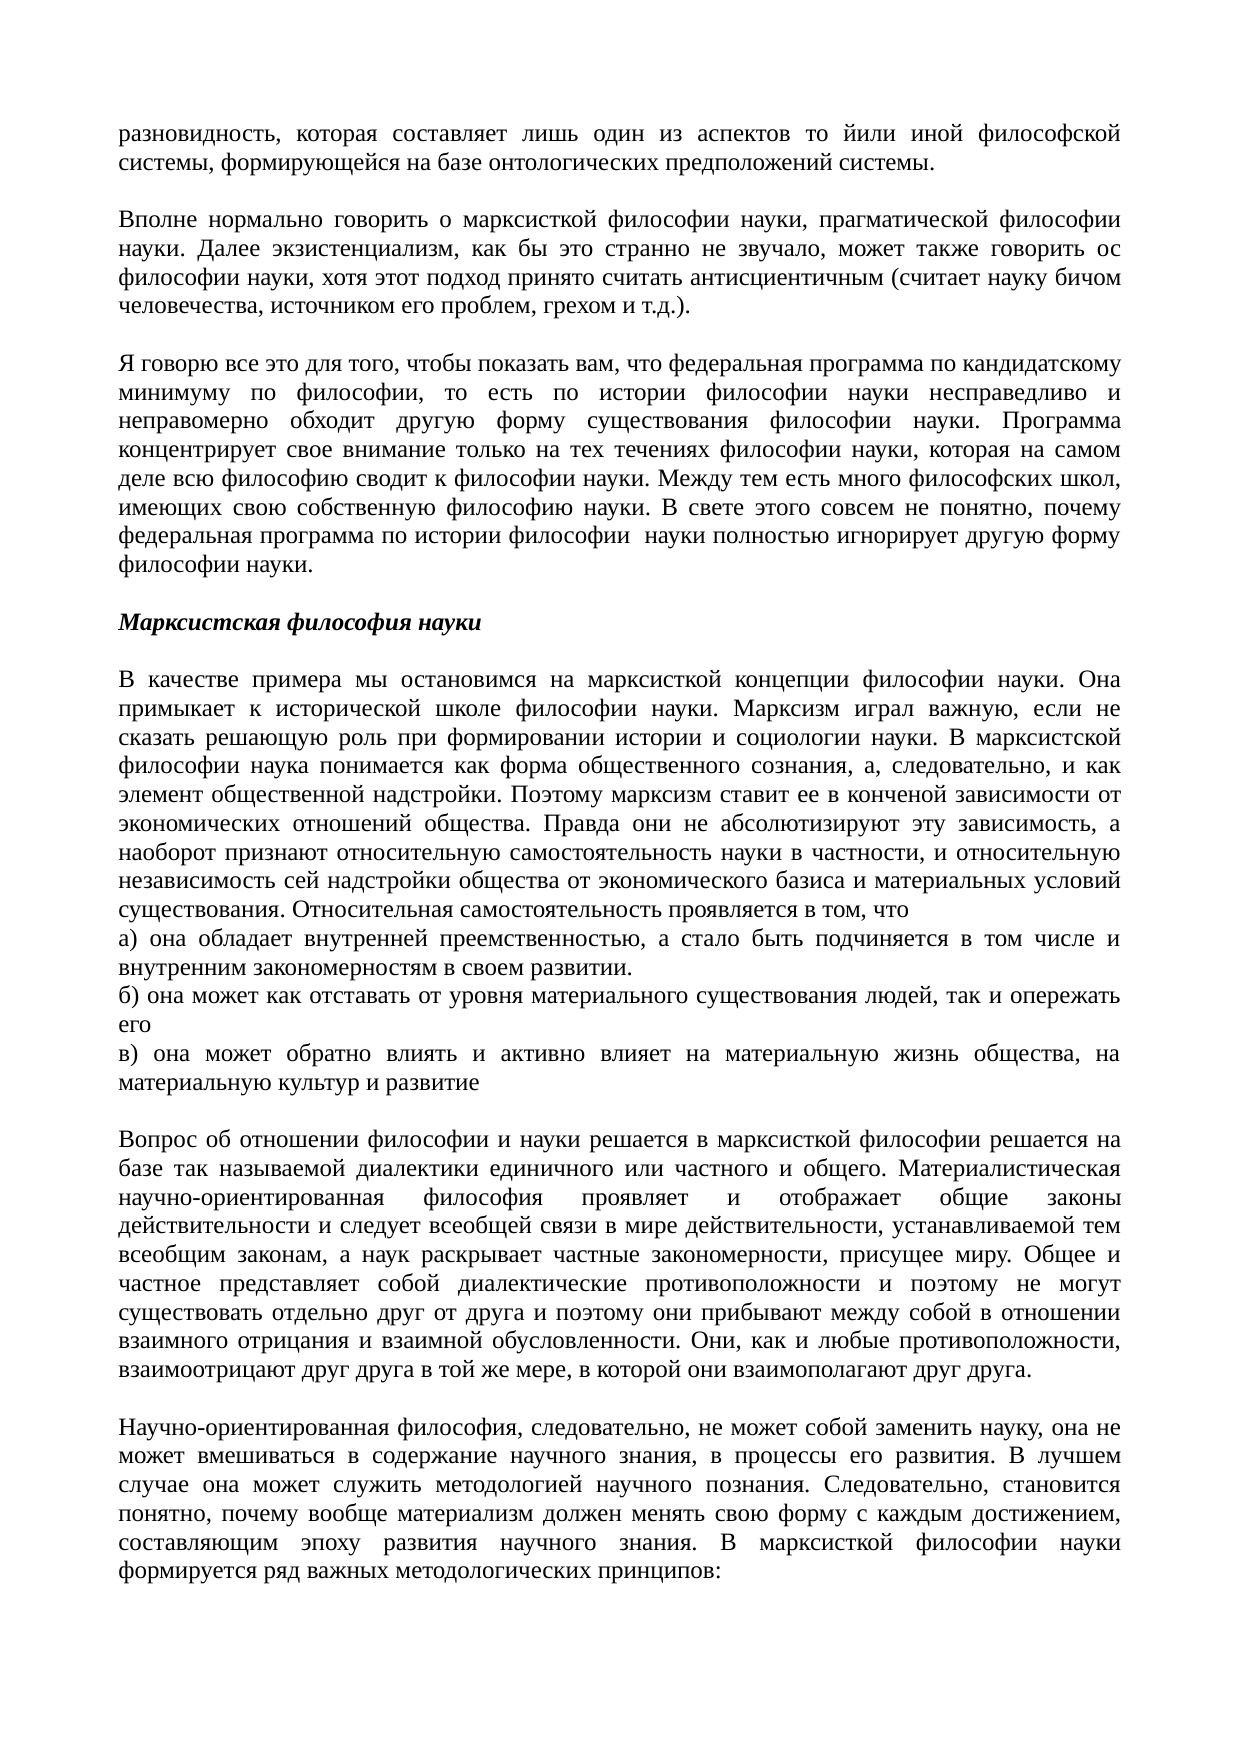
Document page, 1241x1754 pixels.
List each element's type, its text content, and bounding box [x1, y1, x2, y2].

text Марксистская философия науки [118, 607, 1122, 636]
text Вопрос об отношении философии и науки решается в марксисткой философии решается на базе так называемой диалектики единичного или частного и общего. Материалистическая научно-ориентированная философия проявляет и отображает общие законы действительности и следует всеобщей связи в мире действительности, устанавливаемой тем всеобщим законам, а наук раскрывает частные закономерности, присущее миру. Общее и частное представляет собой диалектические противоположности и поэтому не могут существовать отдельно друг от друга и поэтому они прибывают между собой в отношении взаимного отрицания и взаимной обусловленности. Они, как и любые противоположности, взаимоотрицают друг друга в той же мере, в которой они взаимополагают друг друга. [118, 1124, 1122, 1383]
text Вполне нормально говорить о марксисткой философии науки, прагматической философии науки. Далее экзистенциализм, как бы это странно не звучало, может также говорить ос философии науки, хотя этот подход принято считать антисциентичным (считает науку бичом человечества, источником его проблем, грехом и т.д.). [118, 204, 1122, 319]
text разновидность, которая составляет лишь один из аспектов то йили иной философской системы, формирующейся на базе онтологических предположений системы. [118, 118, 1122, 176]
text В качестве примера мы остановимся на марксисткой концепции философии науки. Она примыкает к исторической школе философии науки. Марксизм играл важную, если не сказать решающую роль при формировании истории и социологии науки. В марксистской философии наука понимается как форма общественного сознания, а, следовательно, и как элемент общественной надстройки. Поэтому марксизм ставит ее в конченой зависимости от экономических отношений общества. Правда они не абсолютизируют эту зависимость, а наоборот признают относительную самостоятельность науки в частности, и относительную независимость сей надстройки общества от экономического базиса и материальных условий существования. Относительная самостоятельность проявляется в том, что [118, 664, 1122, 923]
text Научно-ориентированная философия, следовательно, не может собой заменить науку, она не может вмешиваться в содержание научного знания, в процессы его развития. В лучшем случае она может служить методологией научного познания. Следовательно, становится понятно, почему вообще материализм должен менять свою форму с каждым достижением, составляющим эпоху развития научного знания. В марксисткой философии науки формируется ряд важных методологических принципов: [118, 1412, 1122, 1584]
text Я говорю все это для того, чтобы показать вам, что федеральная программа по кандидатскому минимуму по философии, то есть по истории философии науки несправедливо и неправомерно обходит другую форму существования философии науки. Программа концентрирует свое внимание только на тех течениях философии науки, которая на самом деле всю философию сводит к философии науки. Между тем есть много философских школ, имеющих свою собственную философию науки. В свете этого совсем не понятно, почему федеральная программа по истории философии науки полностью игнорирует другую форму философии науки. [118, 348, 1122, 578]
text а) она обладает внутренней преемственностью, а стало быть подчиняется в том числе и внутренним закономерностям в своем развитии. [118, 923, 1122, 981]
text в) она может обратно влиять и активно влияет на материальную жизнь общества, на материальную культур и развитие [118, 1038, 1122, 1096]
text б) она может как отставать от уровня материального существования людей, так и опережать его [118, 981, 1122, 1038]
